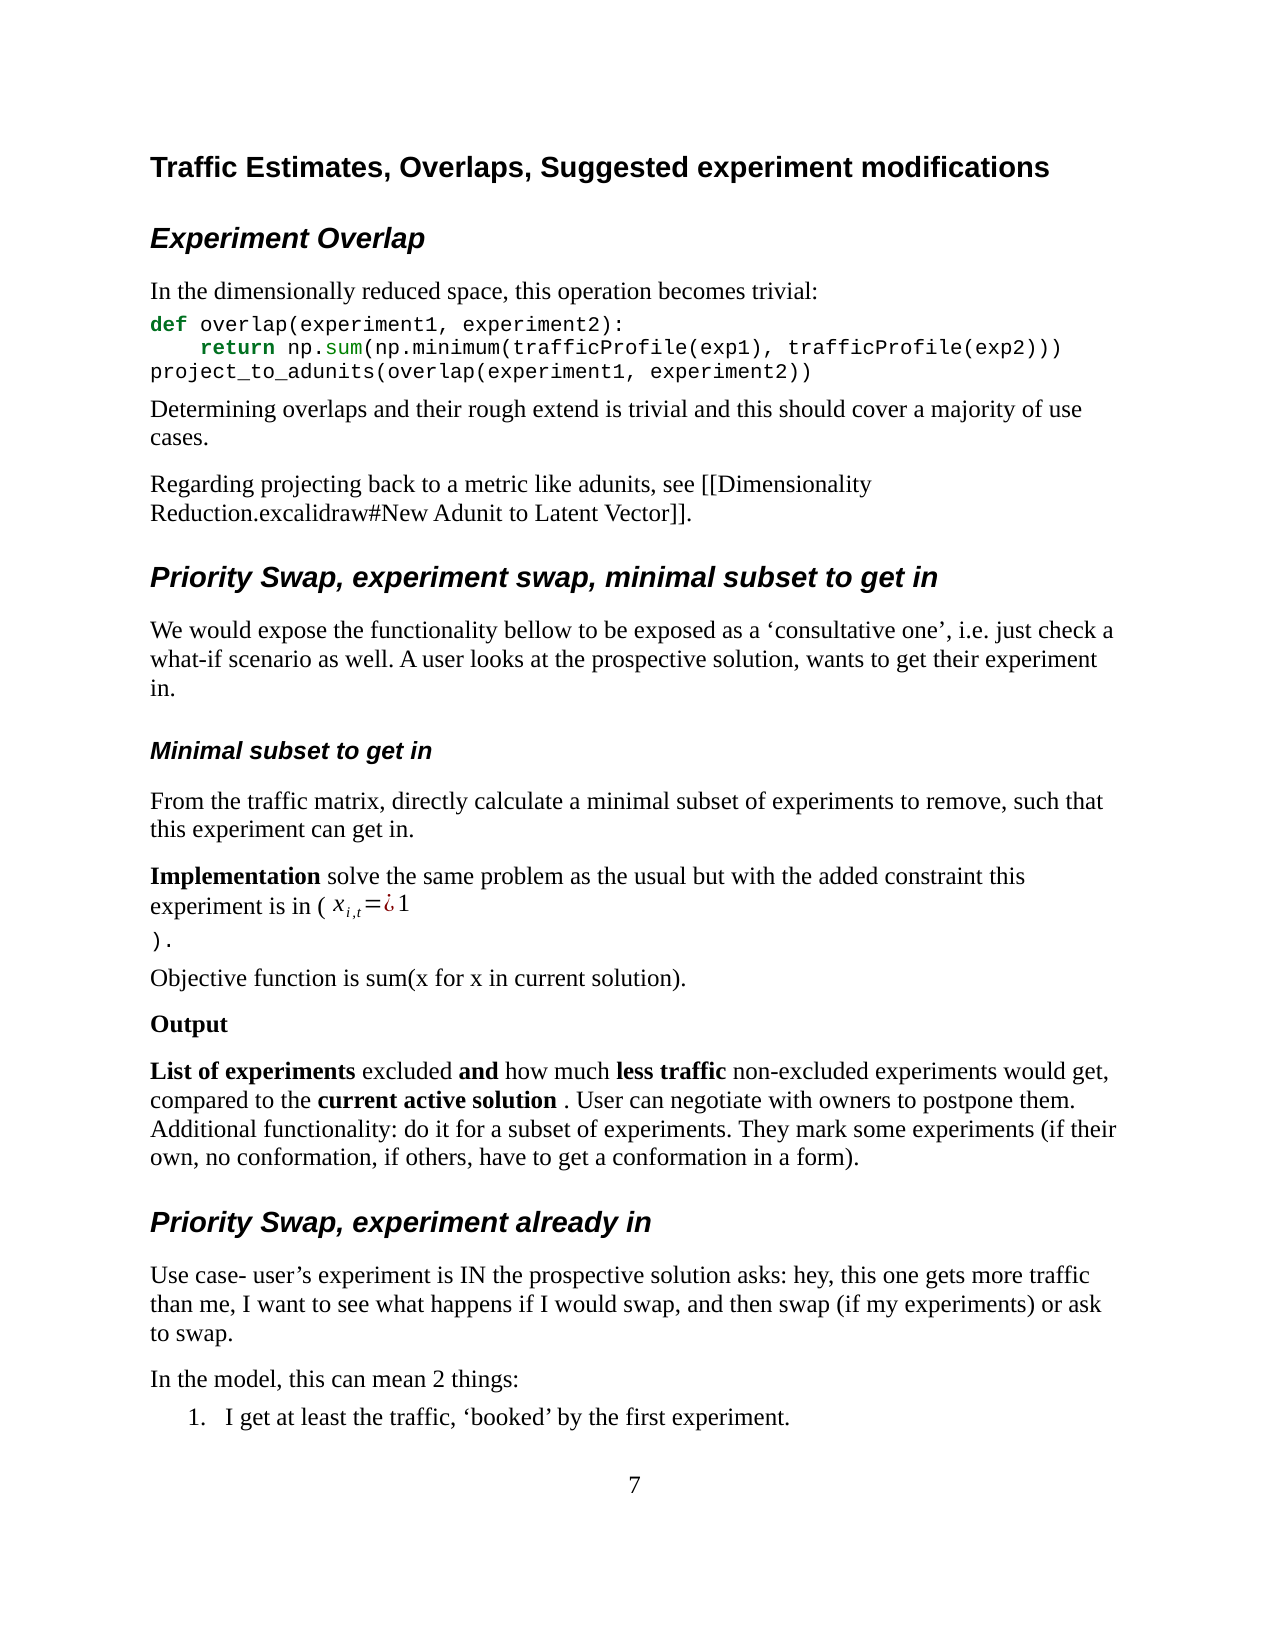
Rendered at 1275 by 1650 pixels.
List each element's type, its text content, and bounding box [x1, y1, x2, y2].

subtitle Experiment Overlap [150, 221, 1125, 254]
text Regarding projecting back to a metric like adunits, see [[Dimensionality Reduction.excalidraw#New Adunit to Latent Vector]]. [150, 469, 1125, 527]
text Determining overlaps and their rough extend is trivial and this should cover a majority of use cases. [150, 394, 1125, 451]
list I get at least the traffic, ‘booked’ by the first experiment. [187, 1402, 1125, 1431]
subtitle Priority Swap, experiment swap, minimal subset to get in [150, 561, 1125, 594]
text List of experiments excluded and how much less traffic non-excluded experiments would get, compared to the current active solution . User can negotiate with owners to postpone them. Additional functionality: do it for a subset of experiments. They mark some experiments (if their own, no conformation, if others, have to get a conformation in a form). [150, 1056, 1125, 1171]
subtitle Minimal subset to get in [150, 736, 1125, 764]
text In the dimensionally reduced space, this operation becomes trivial: [150, 276, 1125, 305]
subtitle Traffic Estimates, Overlaps, Suggested experiment modifications [150, 150, 1125, 183]
text From the traffic matrix, directly calculate a minimal subset of experiments to remove, such that this experiment can get in. [150, 786, 1125, 843]
text return np.sum(np.minimum(trafficProfile(exp1), trafficProfile(exp2))) [150, 337, 1125, 361]
text Use case- user’s experiment is IN the prospective solution asks: hey, this one gets more traffic than me, I want to see what happens if I would swap, and then swap (if my experiments) or ask to swap. [150, 1260, 1125, 1346]
text project_to_adunits(overlap(experiment1, experiment2)) [150, 361, 1125, 385]
subtitle Priority Swap, experiment already in [150, 1205, 1125, 1239]
text In the model, this can mean 2 things: [150, 1364, 1125, 1393]
text Objective function is sum(x for x in current solution). [150, 963, 1125, 992]
text Output [150, 1009, 1125, 1038]
text def overlap(experiment1, experiment2): [150, 314, 1125, 337]
text ). [150, 930, 1125, 954]
text Implementation solve the same problem as the usual but with the added constraint this experiment is in ( [150, 861, 1125, 921]
text We would expose the functionality bellow to be exposed as a ‘consultative one’, i.e. just check a what-if scenario as well. A user looks at the prospective solution, wants to get their experiment in. [150, 616, 1125, 702]
